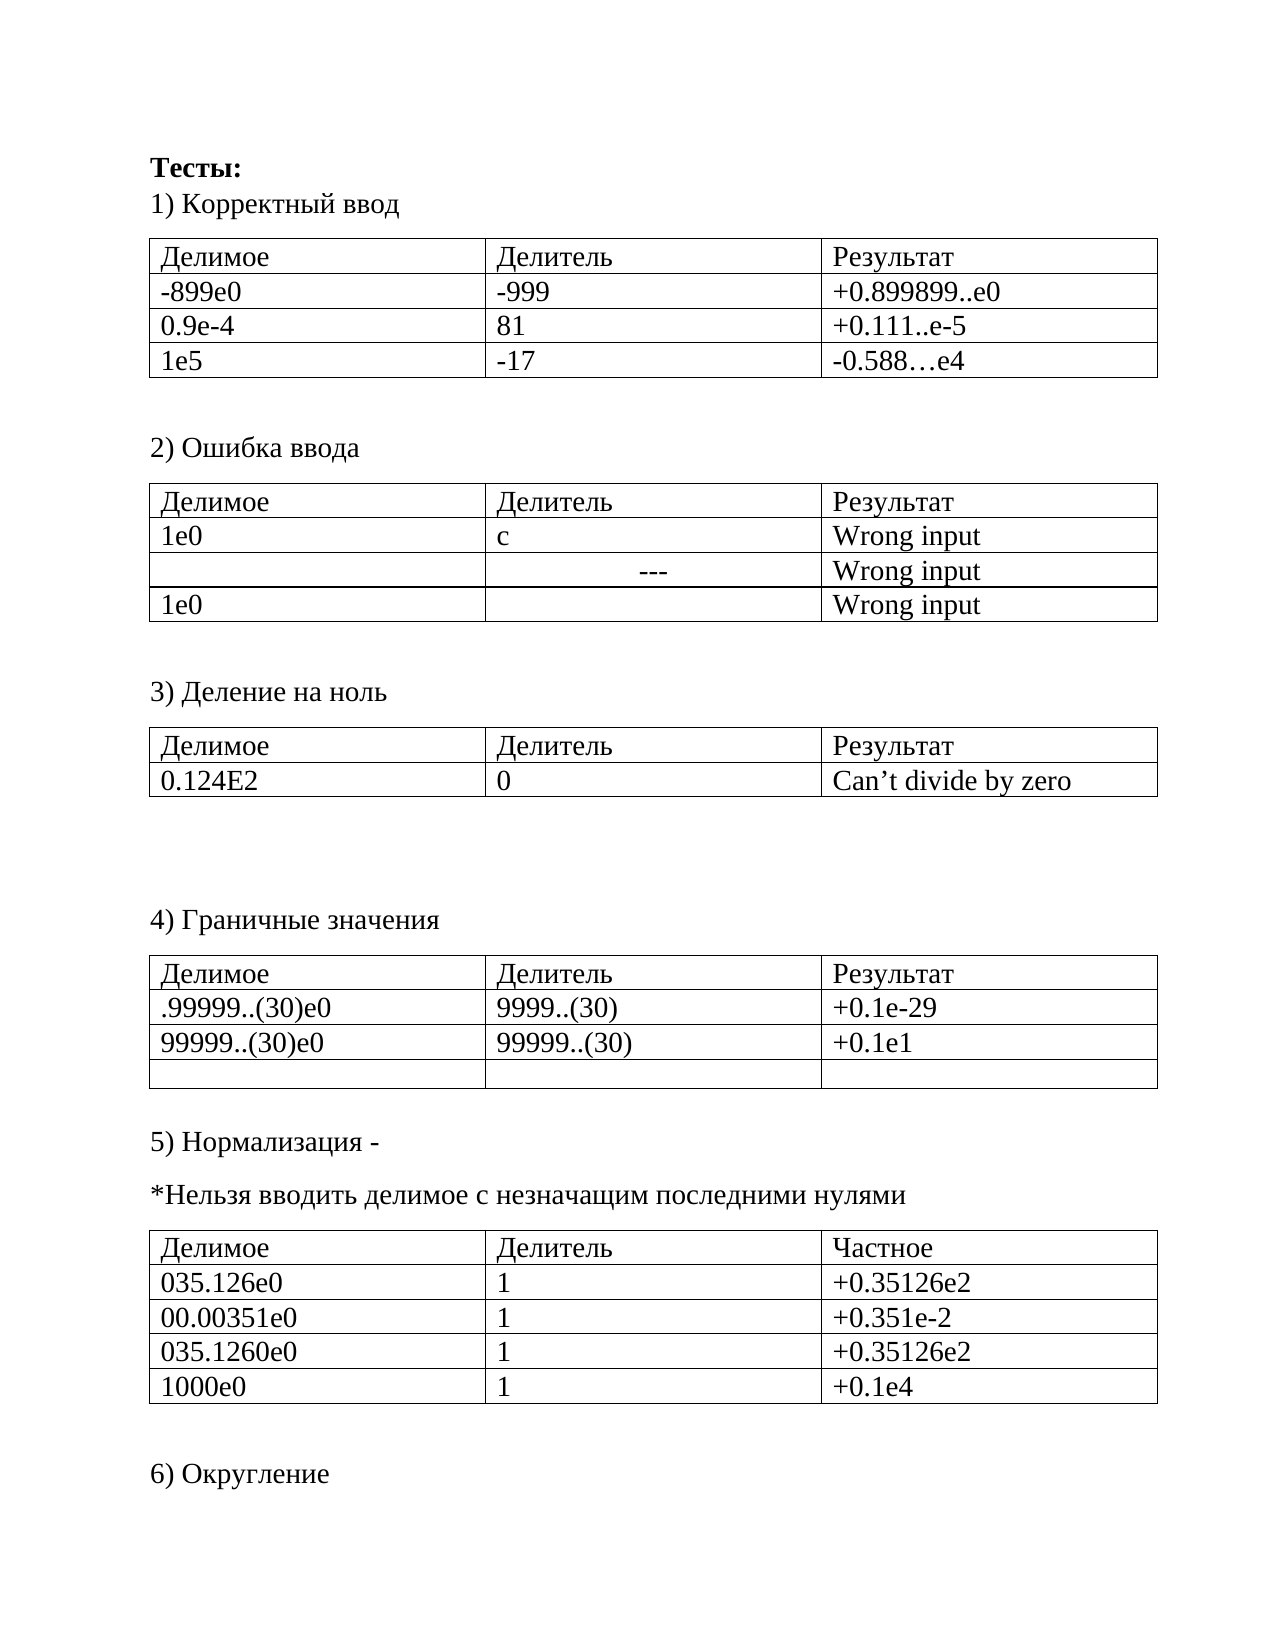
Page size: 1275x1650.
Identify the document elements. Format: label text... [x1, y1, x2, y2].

table_cell +0.35126e2 [822, 1334, 1157, 1368]
table_cell +0.35126e2 [822, 1265, 1157, 1299]
table_cell 1 [486, 1334, 821, 1368]
table_cell +0.1e4 [822, 1369, 1157, 1402]
table_header Делитель [486, 956, 821, 989]
table_cell Can’t divide by zero [822, 763, 1157, 796]
table_cell 1 [486, 1300, 821, 1333]
table_header Делимое [150, 1231, 485, 1264]
table_header Делитель [486, 239, 821, 273]
table_cell Wrong input [822, 588, 1157, 621]
table_cell 1e5 [150, 343, 485, 377]
table_cell 035.1260e0 [150, 1334, 485, 1368]
table_cell .99999..(30)e0 [150, 990, 485, 1024]
table_cell +0.1e-29 [822, 990, 1157, 1024]
table_cell [150, 553, 485, 586]
table_cell [150, 1060, 485, 1088]
table_cell -0.588…e4 [822, 343, 1157, 377]
table_header Результат [822, 484, 1157, 517]
table_cell 99999..(30)e0 [150, 1025, 485, 1058]
table_cell 00.00351e0 [150, 1300, 485, 1333]
table_cell 1000e0 [150, 1369, 485, 1402]
table_cell -899e0 [150, 274, 485, 307]
table_cell c [486, 518, 821, 552]
text 4) Граничные значения [150, 902, 1125, 936]
text 3) Деление на ноль [150, 674, 1125, 708]
table_header Делимое [150, 239, 485, 273]
table_header Делимое [150, 484, 485, 517]
table_cell Wrong input [822, 553, 1157, 586]
table_cell 035.126e0 [150, 1265, 485, 1299]
table_cell 1 [486, 1369, 821, 1402]
table_cell 1e0 [150, 518, 485, 552]
table_cell +0.111..e-5 [822, 309, 1157, 342]
table_cell 9999..(30) [486, 990, 821, 1024]
table_header Делимое [150, 956, 485, 989]
table_cell -17 [486, 343, 821, 377]
text *Нельзя вводить делимое с незначащим последними нулями [150, 1177, 1125, 1211]
text 2) Ошибка ввода [150, 430, 1125, 464]
table_header Делитель [486, 728, 821, 762]
table_cell 0.9e-4 [150, 309, 485, 342]
table_header Делитель [486, 1231, 821, 1264]
table_header Делимое [150, 728, 485, 762]
table_cell Wrong input [822, 518, 1157, 552]
table_cell 81 [486, 309, 821, 342]
table_cell +0.1e1 [822, 1025, 1157, 1058]
table_cell +0.899899..e0 [822, 274, 1157, 307]
table_cell 0.124E2 [150, 763, 485, 796]
text 6) Округление [150, 1456, 1125, 1489]
table_cell 1 [486, 1265, 821, 1299]
text 5) Нормализация - [150, 1089, 1125, 1158]
table_cell [822, 1060, 1157, 1088]
table_header Частное [822, 1231, 1157, 1264]
text Тесты: 1) Корректный ввод [150, 150, 1125, 219]
table_cell +0.351e-2 [822, 1300, 1157, 1333]
table_header Результат [822, 956, 1157, 989]
table_header Результат [822, 239, 1157, 273]
table_cell [486, 1060, 821, 1088]
table_cell -999 [486, 274, 821, 307]
table_cell 1e0 [150, 588, 485, 621]
table_header Делитель [486, 484, 821, 517]
table_cell --- [486, 553, 821, 586]
table_cell 99999..(30) [486, 1025, 821, 1058]
table_cell 0 [486, 763, 821, 796]
table_header Результат [822, 728, 1157, 762]
table_cell [486, 588, 821, 621]
